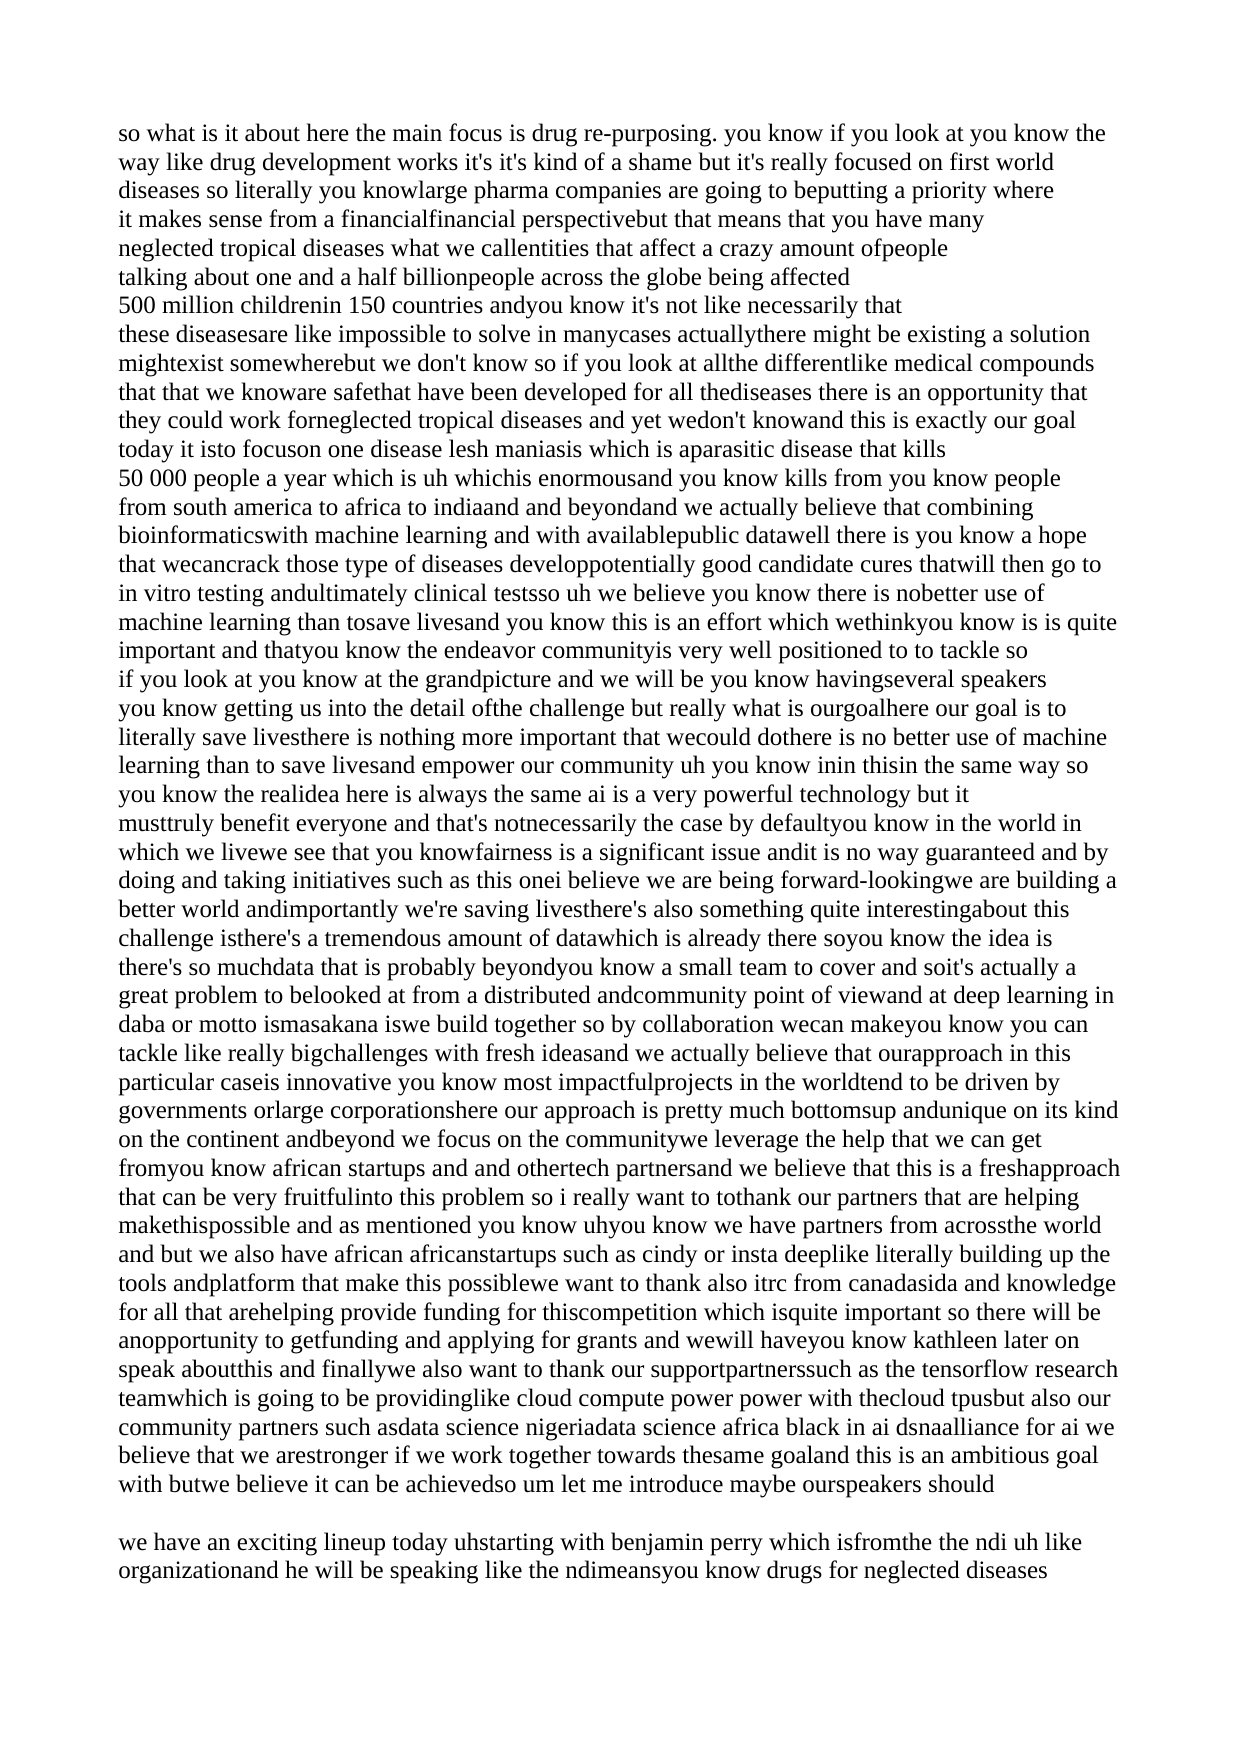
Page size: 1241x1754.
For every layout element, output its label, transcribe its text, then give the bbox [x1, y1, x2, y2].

text talking about one and a half billionpeople across the globe being affected [118, 262, 1122, 291]
text and but we also have african africanstartups such as cindy or insta deeplike literally building up the tools andplatform that make this possiblewe want to thank also itrc from canadasida and knowledge for all that arehelping provide funding for thiscompetition which isquite important so there will be anopportunity to getfunding and applying for grants and wewill haveyou know kathleen later on speak aboutthis and finallywe also want to thank our supportpartnerssuch as the tensorflow research teamwhich is going to be providinglike cloud compute power power with thecloud tpusbut also our community partners such asdata science nigeriadata science africa black in ai dsnaalliance for ai we believe that we arestronger if we work together towards thesame goaland this is an ambitious goal with butwe believe it can be achievedso um let me introduce maybe ourspeakers should [118, 1239, 1122, 1498]
text if you look at you know at the grandpicture and we will be you know havingseveral speakers [118, 664, 1122, 693]
text 50 000 people a year which is uh whichis enormousand you know kills from you know people [118, 463, 1122, 492]
text fromyou know african startups and and othertech partnersand we believe that this is a freshapproach that can be very fruitfulinto this problem so i really want to tothank our partners that are helping makethispossible and as mentioned you know uhyou know we have partners from acrossthe world [118, 1153, 1122, 1239]
text so what is it about here the main focus is drug re-purposing. you know if you look at you know the way like drug development works it's it's kind of a shame but it's really focused on first world diseases so literally you knowlarge pharma companies are going to beputting a priority where [118, 118, 1122, 204]
text musttruly benefit everyone and that's notnecessarily the case by defaultyou know in the world in which we livewe see that you knowfairness is a significant issue andit is no way guaranteed and by doing and taking initiatives such as this onei believe we are being forward-lookingwe are building a better world andimportantly we're saving livesthere's also something quite interestingabout this challenge isthere's a tremendous amount of datawhich is already there soyou know the idea is there's so muchdata that is probably beyondyou know a small team to cover and soit's actually a great problem to belooked at from a distributed andcommunity point of viewand at deep learning in daba or motto ismasakana iswe build together so by collaboration wecan makeyou know you can tackle like really bigchallenges with fresh ideasand we actually believe that ourapproach in this particular caseis innovative you know most impactfulprojects in the worldtend to be driven by governments orlarge corporationshere our approach is pretty much bottomsup andunique on its kind on the continent andbeyond we focus on the communitywe leverage the help that we can get [118, 808, 1122, 1153]
text from south america to africa to indiaand and beyondand we actually believe that combining [118, 492, 1122, 521]
text learning than to save livesand empower our community uh you know inin thisin the same way so you know the realidea here is always the same ai is a very powerful technology but it [118, 751, 1122, 808]
text neglected tropical diseases what we callentities that affect a crazy amount ofpeople [118, 233, 1122, 262]
text you know getting us into the detail ofthe challenge but really what is ourgoalhere our goal is to literally save livesthere is nothing more important that wecould dothere is no better use of machine [118, 693, 1122, 751]
text we have an exciting lineup today uhstarting with benjamin perry which isfromthe the ndi uh like organizationand he will be speaking like the ndimeansyou know drugs for neglected diseases [118, 1527, 1122, 1584]
text 500 million childrenin 150 countries andyou know it's not like necessarily that [118, 291, 1122, 319]
text bioinformaticswith machine learning and with availablepublic datawell there is you know a hope that wecancrack those type of diseases developpotentially good candidate cures thatwill then go to in vitro testing andultimately clinical testsso uh we believe you know there is nobetter use of machine learning than tosave livesand you know this is an effort which wethinkyou know is is quite important and thatyou know the endeavor communityis very well positioned to to tackle so [118, 521, 1122, 664]
text they could work forneglected tropical diseases and yet wedon't knowand this is exactly our goal today it isto focuson one disease lesh maniasis which is aparasitic disease that kills [118, 406, 1122, 463]
text it makes sense from a financialfinancial perspectivebut that means that you have many [118, 204, 1122, 233]
text these diseasesare like impossible to solve in manycases actuallythere might be existing a solution mightexist somewherebut we don't know so if you look at allthe differentlike medical compounds that that we knoware safethat have been developed for all thediseases there is an opportunity that [118, 319, 1122, 406]
